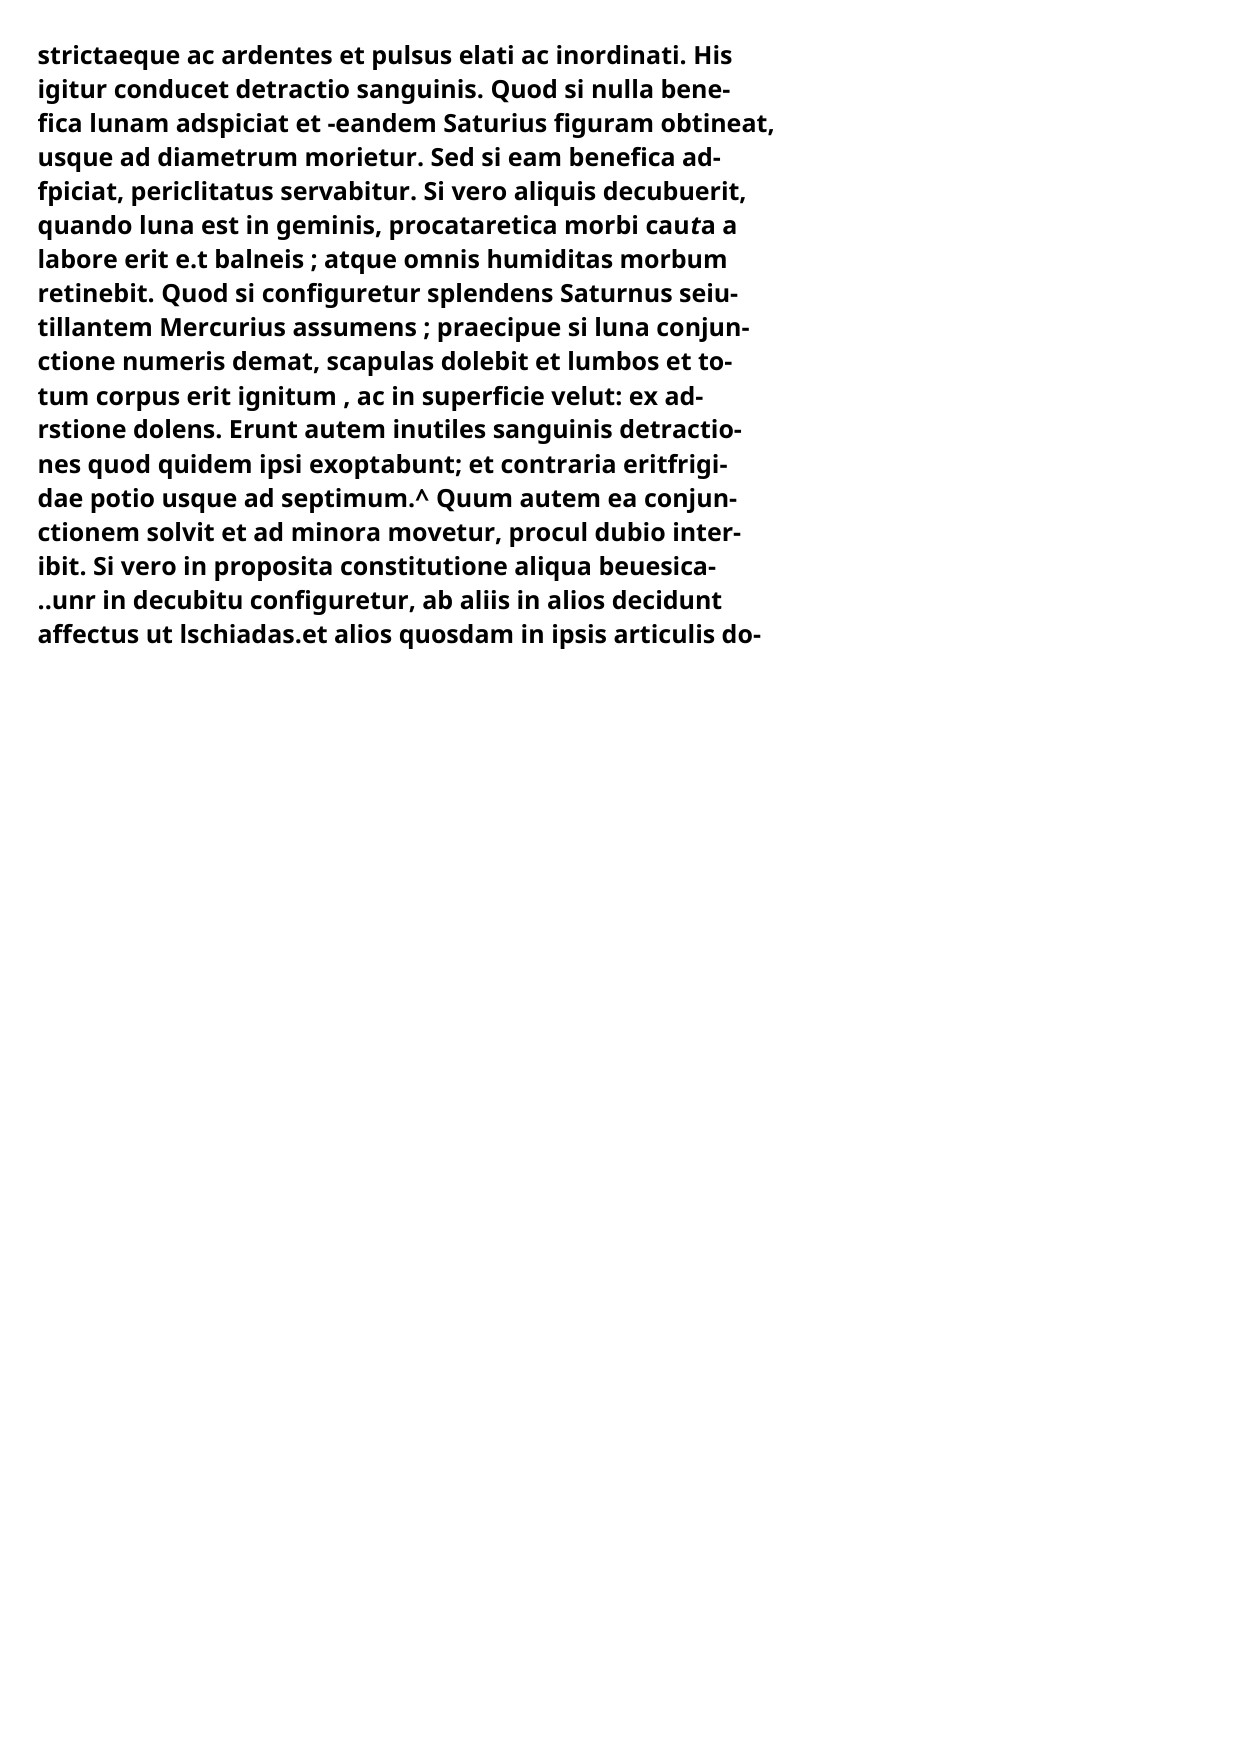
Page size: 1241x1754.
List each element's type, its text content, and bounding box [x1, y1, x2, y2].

text strictaeque ac ardentes et pulsus elati ac inordinati. His igitur conducet detractio sanguinis. Quod si nulla bene- fica lunam adspiciat et -eandem Saturius figuram obtineat, usque ad diametrum morietur. Sed si eam benefica ad- fpiciat, periclitatus servabitur. Si vero aliquis decubuerit, quando luna est in geminis, procataretica morbi cauta a labore erit e.t balneis ; atque omnis humiditas morbum retinebit. Quod si configuretur splendens Saturnus seiu- tillantem Mercurius assumens ; praecipue si luna conjun- ctione numeris demat, scapulas dolebit et lumbos et to- tum corpus erit ignitum , ac in superficie velut: ex ad- rstione dolens. Erunt autem inutiles sanguinis detractio- nes quod quidem ipsi exoptabunt; et contraria eritfrigi- dae potio usque ad septimum.^ Quum autem ea conjun- ctionem solvit et ad minora movetur, procul dubio inter- ibit. Si vero in proposita constitutione aliqua beuesica- ..unr in decubitu configuretur, ab aliis in alios decidunt affectus ut lschiadas.et alios quosdam in ipsis articulis do- [37, 37, 1203, 651]
